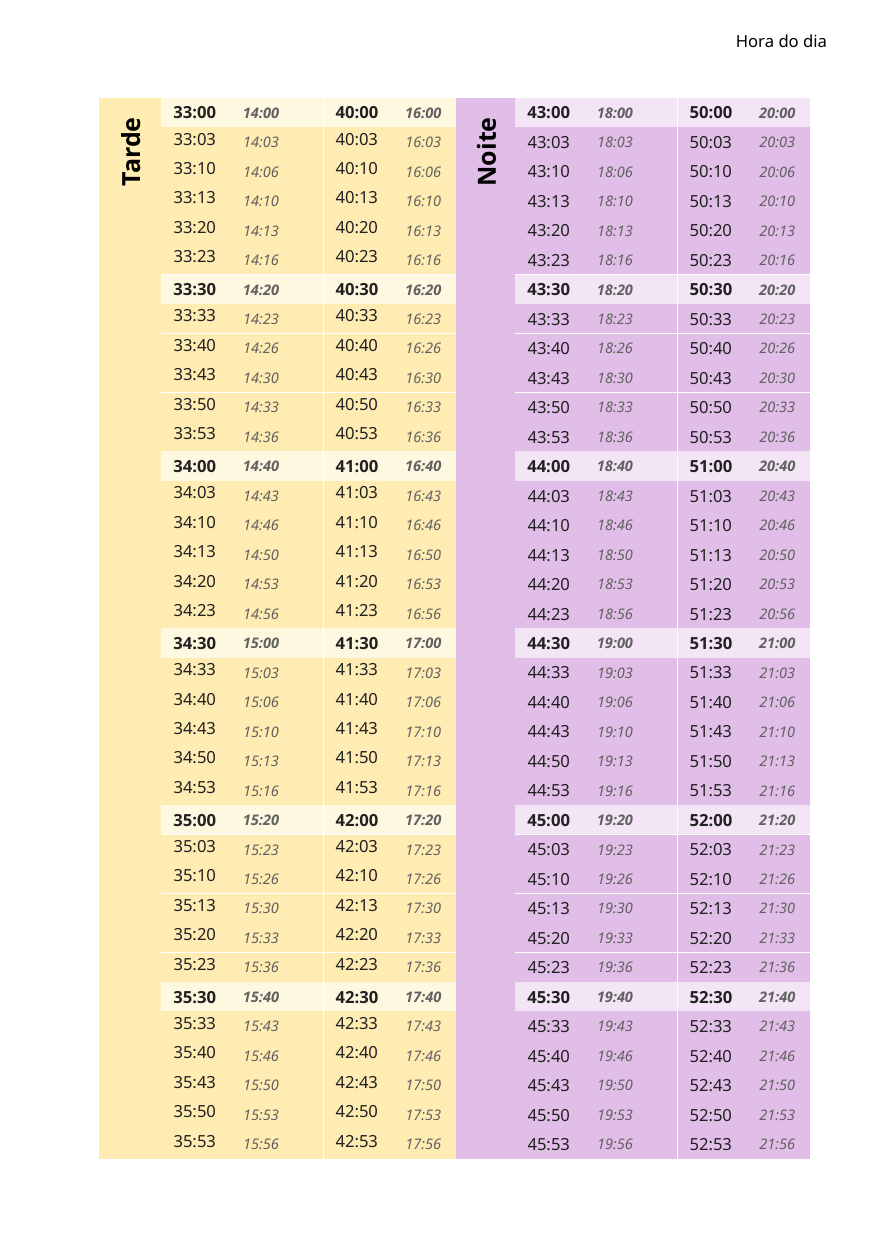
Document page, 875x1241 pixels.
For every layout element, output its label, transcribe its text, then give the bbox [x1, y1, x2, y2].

table_cell 40:30 [324, 275, 390, 304]
table_cell 18:50 [582, 540, 648, 569]
table_cell 52:20 [678, 923, 744, 952]
table_cell 35:53 [161, 1129, 228, 1159]
table_cell [294, 835, 323, 864]
table_cell 15:43 [228, 1011, 294, 1041]
table_cell 40:53 [324, 422, 390, 451]
table_cell 43:20 [515, 216, 582, 245]
table_cell 52:10 [678, 864, 744, 893]
table_cell 21:40 [744, 982, 810, 1011]
table_cell 51:50 [678, 746, 744, 776]
table_cell 35:33 [161, 1011, 228, 1041]
table_cell 14:53 [228, 569, 294, 599]
table_cell 19:13 [582, 746, 648, 776]
table_cell [648, 805, 677, 834]
table_cell 21:06 [744, 687, 810, 717]
table_cell [648, 1011, 677, 1041]
table_cell 21:30 [744, 894, 810, 923]
table_cell 21:16 [744, 776, 810, 805]
table_cell [294, 334, 323, 363]
table_cell 20:33 [744, 393, 810, 422]
table_cell [294, 687, 323, 717]
table_cell [294, 363, 323, 392]
table_cell 21:26 [744, 864, 810, 893]
table_cell 34:40 [161, 687, 228, 717]
table_cell 20:03 [744, 127, 810, 157]
table_cell 42:40 [324, 1041, 390, 1070]
table_cell 20:36 [744, 422, 810, 451]
table_cell 42:10 [324, 864, 390, 893]
table_cell 40:50 [324, 393, 390, 422]
table_cell 17:33 [390, 923, 456, 952]
table_cell 40:03 [324, 127, 390, 157]
table_cell 17:36 [390, 953, 456, 982]
table_cell 43:40 [515, 334, 582, 363]
table_cell 33:40 [161, 334, 228, 363]
table_cell 33:10 [161, 157, 228, 186]
table_cell 16:40 [390, 451, 456, 481]
table_cell 20:23 [744, 304, 810, 333]
table_cell 21:10 [744, 717, 810, 746]
table_cell 50:53 [678, 422, 744, 451]
table_cell 43:53 [515, 422, 582, 451]
table_cell 17:06 [390, 687, 456, 717]
table_cell 45:30 [515, 982, 582, 1011]
table_cell 14:13 [228, 216, 294, 245]
table_cell 50:30 [678, 275, 744, 304]
table_cell 45:03 [515, 835, 582, 864]
table_cell [648, 334, 677, 363]
table_cell 52:50 [678, 1100, 744, 1129]
table_cell 44:10 [515, 510, 582, 540]
table_cell 51:03 [678, 481, 744, 510]
table_cell 18:26 [582, 334, 648, 363]
table_cell 16:10 [390, 186, 456, 216]
table_cell 44:33 [515, 658, 582, 687]
table_cell [648, 1100, 677, 1129]
table_header 14:00 [228, 98, 294, 127]
table_cell 18:06 [582, 157, 648, 186]
table_cell 17:40 [390, 982, 456, 1011]
table_cell 51:23 [678, 599, 744, 628]
table_cell 51:20 [678, 569, 744, 599]
subtitle Hora do dia [83, 29, 827, 52]
table_cell 52:53 [678, 1129, 744, 1159]
table_cell 19:53 [582, 1100, 648, 1129]
table_cell 44:30 [515, 628, 582, 658]
table_cell 35:23 [161, 953, 228, 982]
table_cell 42:00 [324, 805, 390, 834]
table_cell 52:03 [678, 835, 744, 864]
table_cell 16:56 [390, 599, 456, 628]
table_cell 41:00 [324, 451, 390, 481]
table_cell [294, 628, 323, 658]
table_cell 14:46 [228, 510, 294, 540]
table_cell 42:13 [324, 894, 390, 923]
table_cell 42:20 [324, 923, 390, 952]
table_header Tarde [99, 98, 161, 1159]
table_cell 15:33 [228, 923, 294, 952]
table_cell 15:10 [228, 717, 294, 746]
table_cell 50:13 [678, 186, 744, 216]
table_cell [648, 628, 677, 658]
table_cell [294, 776, 323, 805]
table_cell 41:30 [324, 628, 390, 658]
table_cell 50:23 [678, 245, 744, 274]
table_cell 17:53 [390, 1100, 456, 1129]
table_cell 34:23 [161, 599, 228, 628]
table_cell 33:13 [161, 186, 228, 216]
table_cell 17:16 [390, 776, 456, 805]
table_cell 34:50 [161, 746, 228, 776]
table_cell [294, 599, 323, 628]
table_cell 52:23 [678, 953, 744, 982]
table_cell 43:33 [515, 304, 582, 333]
table_cell [648, 776, 677, 805]
table_cell 20:20 [744, 275, 810, 304]
table_cell 40:33 [324, 304, 390, 333]
table_cell 18:36 [582, 422, 648, 451]
table_cell 34:13 [161, 540, 228, 569]
table_cell 15:53 [228, 1100, 294, 1129]
table_cell 51:53 [678, 776, 744, 805]
table_cell 50:20 [678, 216, 744, 245]
table_header 43:00 [515, 98, 582, 127]
table_cell 33:23 [161, 245, 228, 274]
table_cell 34:33 [161, 658, 228, 687]
table_cell [648, 894, 677, 923]
table_cell 20:40 [744, 451, 810, 481]
table_cell 15:26 [228, 864, 294, 893]
table_cell 18:03 [582, 127, 648, 157]
table_cell 19:20 [582, 805, 648, 834]
table_cell [648, 481, 677, 510]
table_cell 45:13 [515, 894, 582, 923]
table_cell 21:46 [744, 1041, 810, 1070]
table_cell 34:10 [161, 510, 228, 540]
table_header Noite [456, 98, 515, 1159]
table_cell 18:30 [582, 363, 648, 392]
table_cell [648, 186, 677, 216]
table_cell [294, 157, 323, 186]
table_cell 50:50 [678, 393, 744, 422]
table_cell 16:43 [390, 481, 456, 510]
table_cell 43:10 [515, 157, 582, 186]
table_cell 18:53 [582, 569, 648, 599]
table_cell [294, 245, 323, 274]
table_cell 52:13 [678, 894, 744, 923]
table_cell 45:00 [515, 805, 582, 834]
table_cell 19:33 [582, 923, 648, 952]
table_cell 43:50 [515, 393, 582, 422]
table_cell 21:13 [744, 746, 810, 776]
table_cell 18:56 [582, 599, 648, 628]
table_cell [294, 510, 323, 540]
table_cell 51:33 [678, 658, 744, 687]
table_cell 15:23 [228, 835, 294, 864]
table_cell 19:46 [582, 1041, 648, 1070]
table_cell 18:20 [582, 275, 648, 304]
table_cell 19:23 [582, 835, 648, 864]
table_cell [648, 953, 677, 982]
table_cell 15:50 [228, 1070, 294, 1100]
table_cell [294, 304, 323, 333]
table_cell 35:00 [161, 805, 228, 834]
table_cell 45:43 [515, 1070, 582, 1100]
table_cell 34:43 [161, 717, 228, 746]
table_cell 34:03 [161, 481, 228, 510]
table_cell 19:50 [582, 1070, 648, 1100]
table_cell 18:33 [582, 393, 648, 422]
table_cell 18:16 [582, 245, 648, 274]
table_cell 20:50 [744, 540, 810, 569]
table_cell [294, 569, 323, 599]
table_cell 41:03 [324, 481, 390, 510]
table_cell 44:13 [515, 540, 582, 569]
table_cell 34:30 [161, 628, 228, 658]
table_cell 44:50 [515, 746, 582, 776]
table_cell 16:16 [390, 245, 456, 274]
table_header [294, 98, 323, 127]
table_cell 14:43 [228, 481, 294, 510]
table_cell 42:43 [324, 1070, 390, 1100]
table_cell 17:20 [390, 805, 456, 834]
table_cell [294, 1041, 323, 1070]
table_cell 17:13 [390, 746, 456, 776]
table_cell 18:40 [582, 451, 648, 481]
table_cell [294, 746, 323, 776]
table_cell [294, 127, 323, 157]
table_cell 17:43 [390, 1011, 456, 1041]
table_cell 20:43 [744, 481, 810, 510]
table_cell [294, 216, 323, 245]
table_cell 40:43 [324, 363, 390, 392]
table_cell 19:30 [582, 894, 648, 923]
table_cell [294, 805, 323, 834]
table_cell 17:30 [390, 894, 456, 923]
table_cell 17:26 [390, 864, 456, 893]
table_cell 43:03 [515, 127, 582, 157]
table_cell 34:53 [161, 776, 228, 805]
table_cell 43:13 [515, 186, 582, 216]
table_cell 35:43 [161, 1070, 228, 1100]
table_cell [648, 864, 677, 893]
table_cell 42:03 [324, 835, 390, 864]
table_cell 19:03 [582, 658, 648, 687]
table_cell 52:00 [678, 805, 744, 834]
table_cell [648, 746, 677, 776]
table_cell 51:10 [678, 510, 744, 540]
table_cell [648, 393, 677, 422]
table_cell 33:50 [161, 393, 228, 422]
table_cell [294, 1070, 323, 1100]
table_cell 17:50 [390, 1070, 456, 1100]
table_cell 19:26 [582, 864, 648, 893]
table_cell 35:30 [161, 982, 228, 1011]
table_cell 41:50 [324, 746, 390, 776]
table_cell [648, 717, 677, 746]
table_cell 19:10 [582, 717, 648, 746]
table_cell 33:53 [161, 422, 228, 451]
table_cell 15:20 [228, 805, 294, 834]
table_cell 16:53 [390, 569, 456, 599]
table_header 18:00 [582, 98, 648, 127]
table_cell [294, 186, 323, 216]
table_cell [648, 599, 677, 628]
table_cell 40:40 [324, 334, 390, 363]
table_cell 20:30 [744, 363, 810, 392]
table_cell 18:43 [582, 481, 648, 510]
table_cell [648, 687, 677, 717]
table_cell [648, 1129, 677, 1159]
table_cell 35:20 [161, 923, 228, 952]
table_cell 16:03 [390, 127, 456, 157]
table_cell [648, 275, 677, 304]
table_cell 15:40 [228, 982, 294, 1011]
table_cell 52:33 [678, 1011, 744, 1041]
table_cell 20:46 [744, 510, 810, 540]
table_cell 41:43 [324, 717, 390, 746]
table_cell [648, 540, 677, 569]
table_header 50:00 [678, 98, 744, 127]
table_cell 19:00 [582, 628, 648, 658]
table_cell [648, 569, 677, 599]
table_cell [294, 864, 323, 893]
table_cell [648, 923, 677, 952]
table_cell 14:50 [228, 540, 294, 569]
table_cell 21:20 [744, 805, 810, 834]
table_cell 44:00 [515, 451, 582, 481]
table_cell 44:20 [515, 569, 582, 599]
table_cell [294, 275, 323, 304]
table_cell 35:10 [161, 864, 228, 893]
table_cell 50:33 [678, 304, 744, 333]
table_cell 19:40 [582, 982, 648, 1011]
table_cell 34:20 [161, 569, 228, 599]
table_cell 45:40 [515, 1041, 582, 1070]
table_cell 15:06 [228, 687, 294, 717]
table_cell [294, 982, 323, 1011]
table_header [648, 98, 677, 127]
table_cell 15:00 [228, 628, 294, 658]
table_cell 21:56 [744, 1129, 810, 1159]
table_cell 41:53 [324, 776, 390, 805]
table_cell [294, 481, 323, 510]
table_cell 16:50 [390, 540, 456, 569]
table_cell 43:43 [515, 363, 582, 392]
table_cell 41:10 [324, 510, 390, 540]
table_cell [648, 510, 677, 540]
table_cell 14:16 [228, 245, 294, 274]
table_header 16:00 [390, 98, 456, 127]
table_cell [648, 451, 677, 481]
table_cell 14:23 [228, 304, 294, 333]
table_cell 16:33 [390, 393, 456, 422]
table_cell 16:46 [390, 510, 456, 540]
table_header 20:00 [744, 98, 810, 127]
table_cell 51:43 [678, 717, 744, 746]
table_cell 35:40 [161, 1041, 228, 1070]
table_cell 15:46 [228, 1041, 294, 1070]
table_cell 52:40 [678, 1041, 744, 1070]
table_cell 15:56 [228, 1129, 294, 1159]
table_cell [294, 953, 323, 982]
table_cell 50:43 [678, 363, 744, 392]
table_cell [648, 1041, 677, 1070]
table_cell [648, 1070, 677, 1100]
table_cell 20:13 [744, 216, 810, 245]
table_cell 19:36 [582, 953, 648, 982]
table_cell 21:53 [744, 1100, 810, 1129]
table_cell [294, 393, 323, 422]
table_cell 33:20 [161, 216, 228, 245]
table_cell 19:43 [582, 1011, 648, 1041]
table_cell 41:23 [324, 599, 390, 628]
table_cell 34:00 [161, 451, 228, 481]
table_cell 45:53 [515, 1129, 582, 1159]
table_cell 20:16 [744, 245, 810, 274]
table_cell 52:30 [678, 982, 744, 1011]
table_cell 15:13 [228, 746, 294, 776]
table_cell 16:26 [390, 334, 456, 363]
table_cell 51:30 [678, 628, 744, 658]
table_cell 41:33 [324, 658, 390, 687]
table_cell [294, 1129, 323, 1159]
table_cell 51:00 [678, 451, 744, 481]
table_cell 17:46 [390, 1041, 456, 1070]
table_cell 44:03 [515, 481, 582, 510]
table_cell 21:03 [744, 658, 810, 687]
table_cell 52:43 [678, 1070, 744, 1100]
table_cell 35:50 [161, 1100, 228, 1129]
table_cell [648, 658, 677, 687]
table_cell 20:53 [744, 569, 810, 599]
table_cell 19:56 [582, 1129, 648, 1159]
table_cell [648, 216, 677, 245]
table_cell 41:13 [324, 540, 390, 569]
table_cell 21:50 [744, 1070, 810, 1100]
table_cell [648, 157, 677, 186]
table_cell 14:33 [228, 393, 294, 422]
table_cell [294, 540, 323, 569]
table_cell 19:16 [582, 776, 648, 805]
table_cell 20:06 [744, 157, 810, 186]
table_cell 43:23 [515, 245, 582, 274]
table_cell 14:30 [228, 363, 294, 392]
table_cell 42:33 [324, 1011, 390, 1041]
table_header 40:00 [324, 98, 390, 127]
table_cell 42:30 [324, 982, 390, 1011]
table_cell [648, 422, 677, 451]
table_cell 45:50 [515, 1100, 582, 1129]
table_cell 15:30 [228, 894, 294, 923]
table_cell 33:33 [161, 304, 228, 333]
table_header 33:00 [161, 98, 228, 127]
table_cell 51:40 [678, 687, 744, 717]
table_cell 20:56 [744, 599, 810, 628]
table_cell [294, 658, 323, 687]
table_cell [294, 923, 323, 952]
table_cell 41:20 [324, 569, 390, 599]
table_cell 14:06 [228, 157, 294, 186]
table_cell 17:56 [390, 1129, 456, 1159]
table_cell 17:23 [390, 835, 456, 864]
table_cell 44:53 [515, 776, 582, 805]
table_cell 44:23 [515, 599, 582, 628]
table_cell 21:43 [744, 1011, 810, 1041]
table_cell 14:26 [228, 334, 294, 363]
table_cell 20:10 [744, 186, 810, 216]
table_cell 50:10 [678, 157, 744, 186]
table_cell 14:10 [228, 186, 294, 216]
table_cell [294, 1011, 323, 1041]
table_cell 18:23 [582, 304, 648, 333]
table_cell 18:10 [582, 186, 648, 216]
table_cell [648, 363, 677, 392]
table_cell 21:23 [744, 835, 810, 864]
table_cell [294, 717, 323, 746]
table_cell 21:36 [744, 953, 810, 982]
table_cell 21:33 [744, 923, 810, 952]
table_cell 50:03 [678, 127, 744, 157]
table_cell 15:03 [228, 658, 294, 687]
table_cell [294, 451, 323, 481]
table_cell [294, 1100, 323, 1129]
table_cell 17:00 [390, 628, 456, 658]
table_cell 18:13 [582, 216, 648, 245]
table_cell 44:43 [515, 717, 582, 746]
table_cell 15:36 [228, 953, 294, 982]
table_cell 33:43 [161, 363, 228, 392]
table_cell 16:20 [390, 275, 456, 304]
table_cell 18:46 [582, 510, 648, 540]
table_cell 16:30 [390, 363, 456, 392]
table_cell [648, 304, 677, 333]
table_cell 40:20 [324, 216, 390, 245]
table_cell 14:40 [228, 451, 294, 481]
table_cell 42:50 [324, 1100, 390, 1129]
table_cell 40:10 [324, 157, 390, 186]
table_cell 35:13 [161, 894, 228, 923]
table_cell 45:10 [515, 864, 582, 893]
table_cell 45:23 [515, 953, 582, 982]
table_cell 45:20 [515, 923, 582, 952]
table_cell 51:13 [678, 540, 744, 569]
table_cell 16:13 [390, 216, 456, 245]
table_cell 21:00 [744, 628, 810, 658]
table_cell [648, 127, 677, 157]
table_cell [648, 835, 677, 864]
table_cell 14:36 [228, 422, 294, 451]
table_cell 41:40 [324, 687, 390, 717]
table_cell 45:33 [515, 1011, 582, 1041]
table_cell 15:16 [228, 776, 294, 805]
table_cell 50:40 [678, 334, 744, 363]
table_cell 14:56 [228, 599, 294, 628]
table_cell 20:26 [744, 334, 810, 363]
table_cell [648, 245, 677, 274]
table_cell [294, 894, 323, 923]
table_cell 44:40 [515, 687, 582, 717]
table_cell 16:23 [390, 304, 456, 333]
table_cell 16:06 [390, 157, 456, 186]
table_cell 33:03 [161, 127, 228, 157]
table_cell 42:53 [324, 1129, 390, 1159]
table_cell 42:23 [324, 953, 390, 982]
table_cell 14:03 [228, 127, 294, 157]
table_cell 19:06 [582, 687, 648, 717]
table_cell 35:03 [161, 835, 228, 864]
table_cell 40:23 [324, 245, 390, 274]
table_cell 17:03 [390, 658, 456, 687]
table_cell [294, 422, 323, 451]
table_cell 43:30 [515, 275, 582, 304]
table_cell [648, 982, 677, 1011]
table_cell 33:30 [161, 275, 228, 304]
table_cell 40:13 [324, 186, 390, 216]
table_cell 16:36 [390, 422, 456, 451]
table_cell 17:10 [390, 717, 456, 746]
table_cell 14:20 [228, 275, 294, 304]
